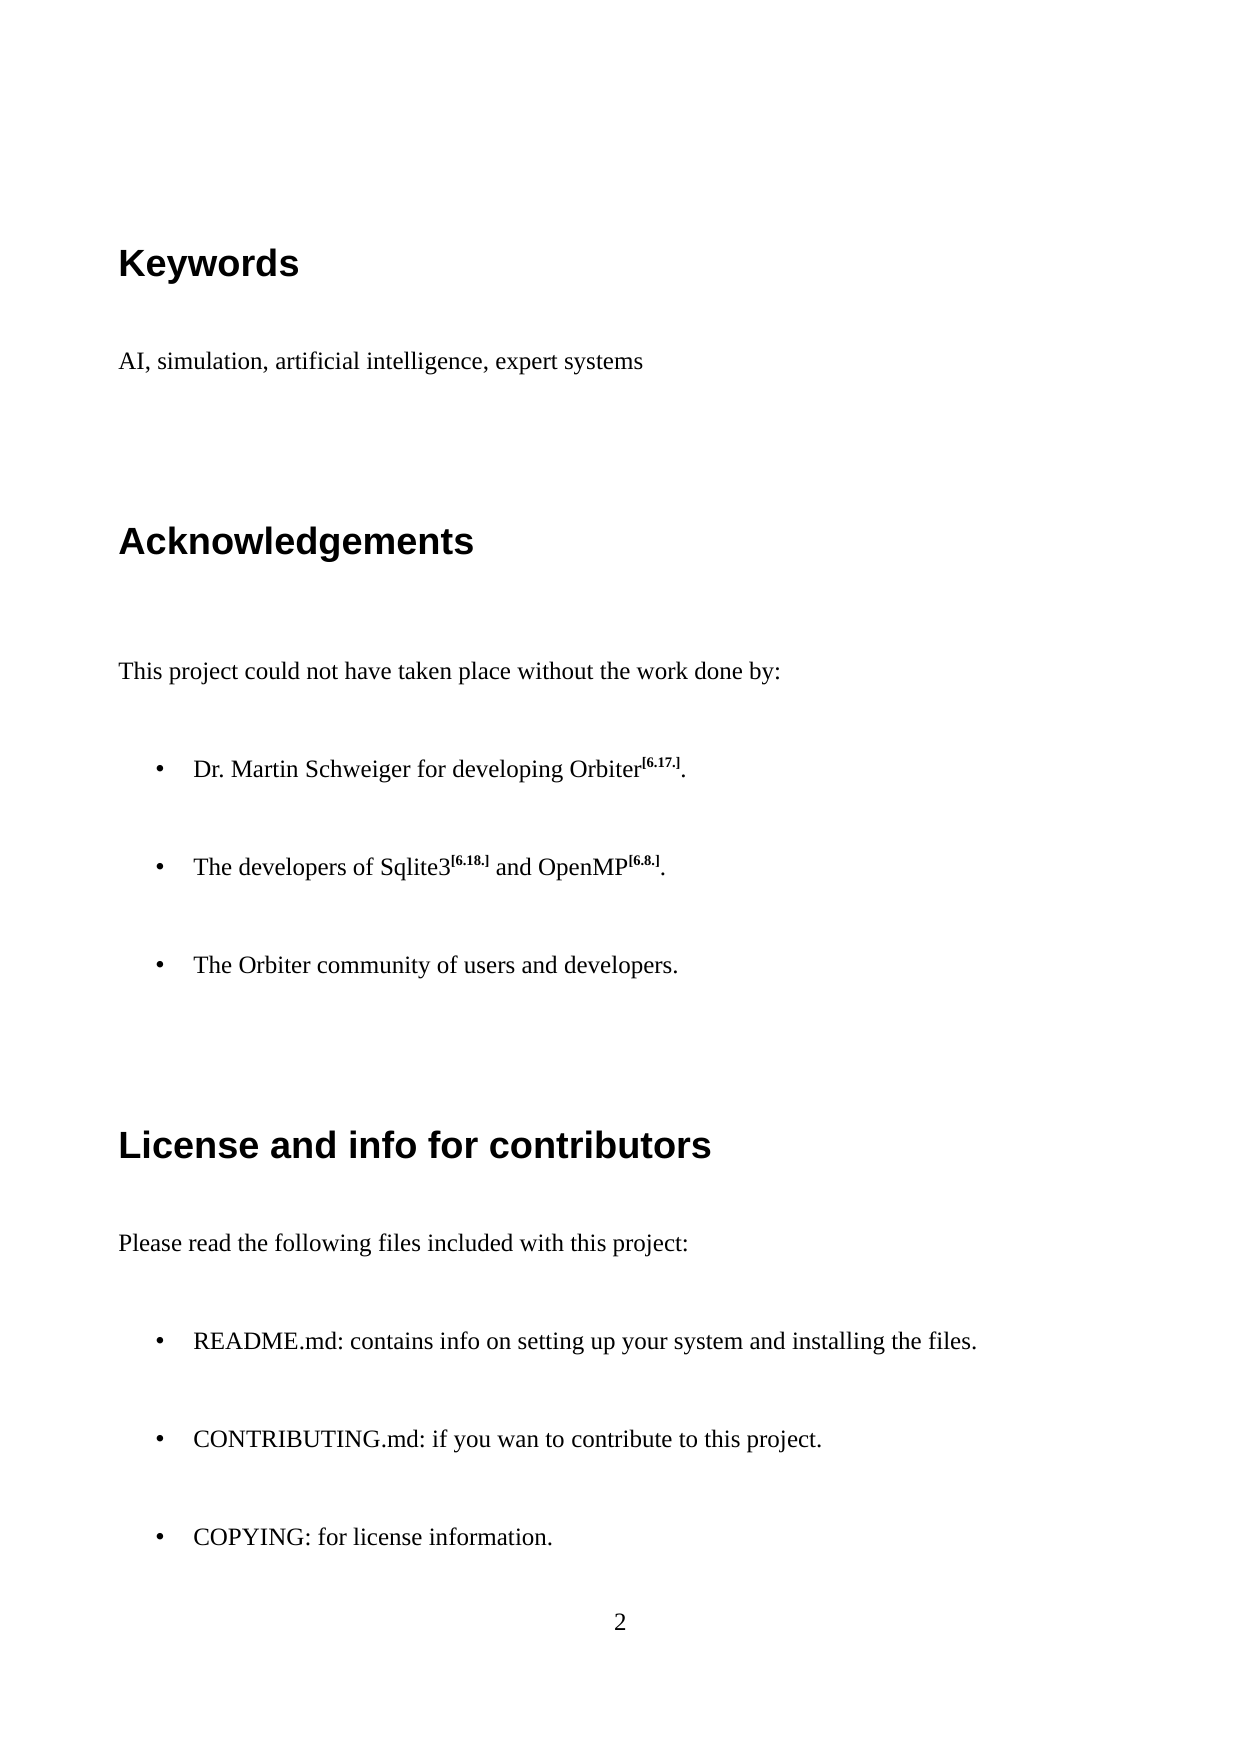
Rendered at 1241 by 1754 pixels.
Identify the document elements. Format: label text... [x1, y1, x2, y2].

list Dr. Martin Schweiger for developing Orbiter[6.17.]. [156, 754, 1122, 783]
list The developers of Sqlite3[6.18.] and OpenMP[6.8.]. [156, 852, 1122, 881]
list The Orbiter community of users and developers. [156, 950, 1122, 979]
list COPYING: for license information. [156, 1522, 1122, 1551]
text AI, simulation, artificial intelligence, expert systems [118, 346, 1122, 375]
text This project could not have taken place without the work done by: [118, 656, 1122, 685]
list README.md: contains info on setting up your system and installing the files. [156, 1326, 1122, 1354]
list CONTRIBUTING.md: if you wan to contribute to this project. [156, 1424, 1122, 1453]
subtitle License and info for contributors [118, 1122, 1122, 1166]
subtitle Acknowledgements [118, 519, 1122, 562]
subtitle Keywords [118, 241, 1122, 285]
text Please read the following files included with this project: [118, 1228, 1122, 1256]
